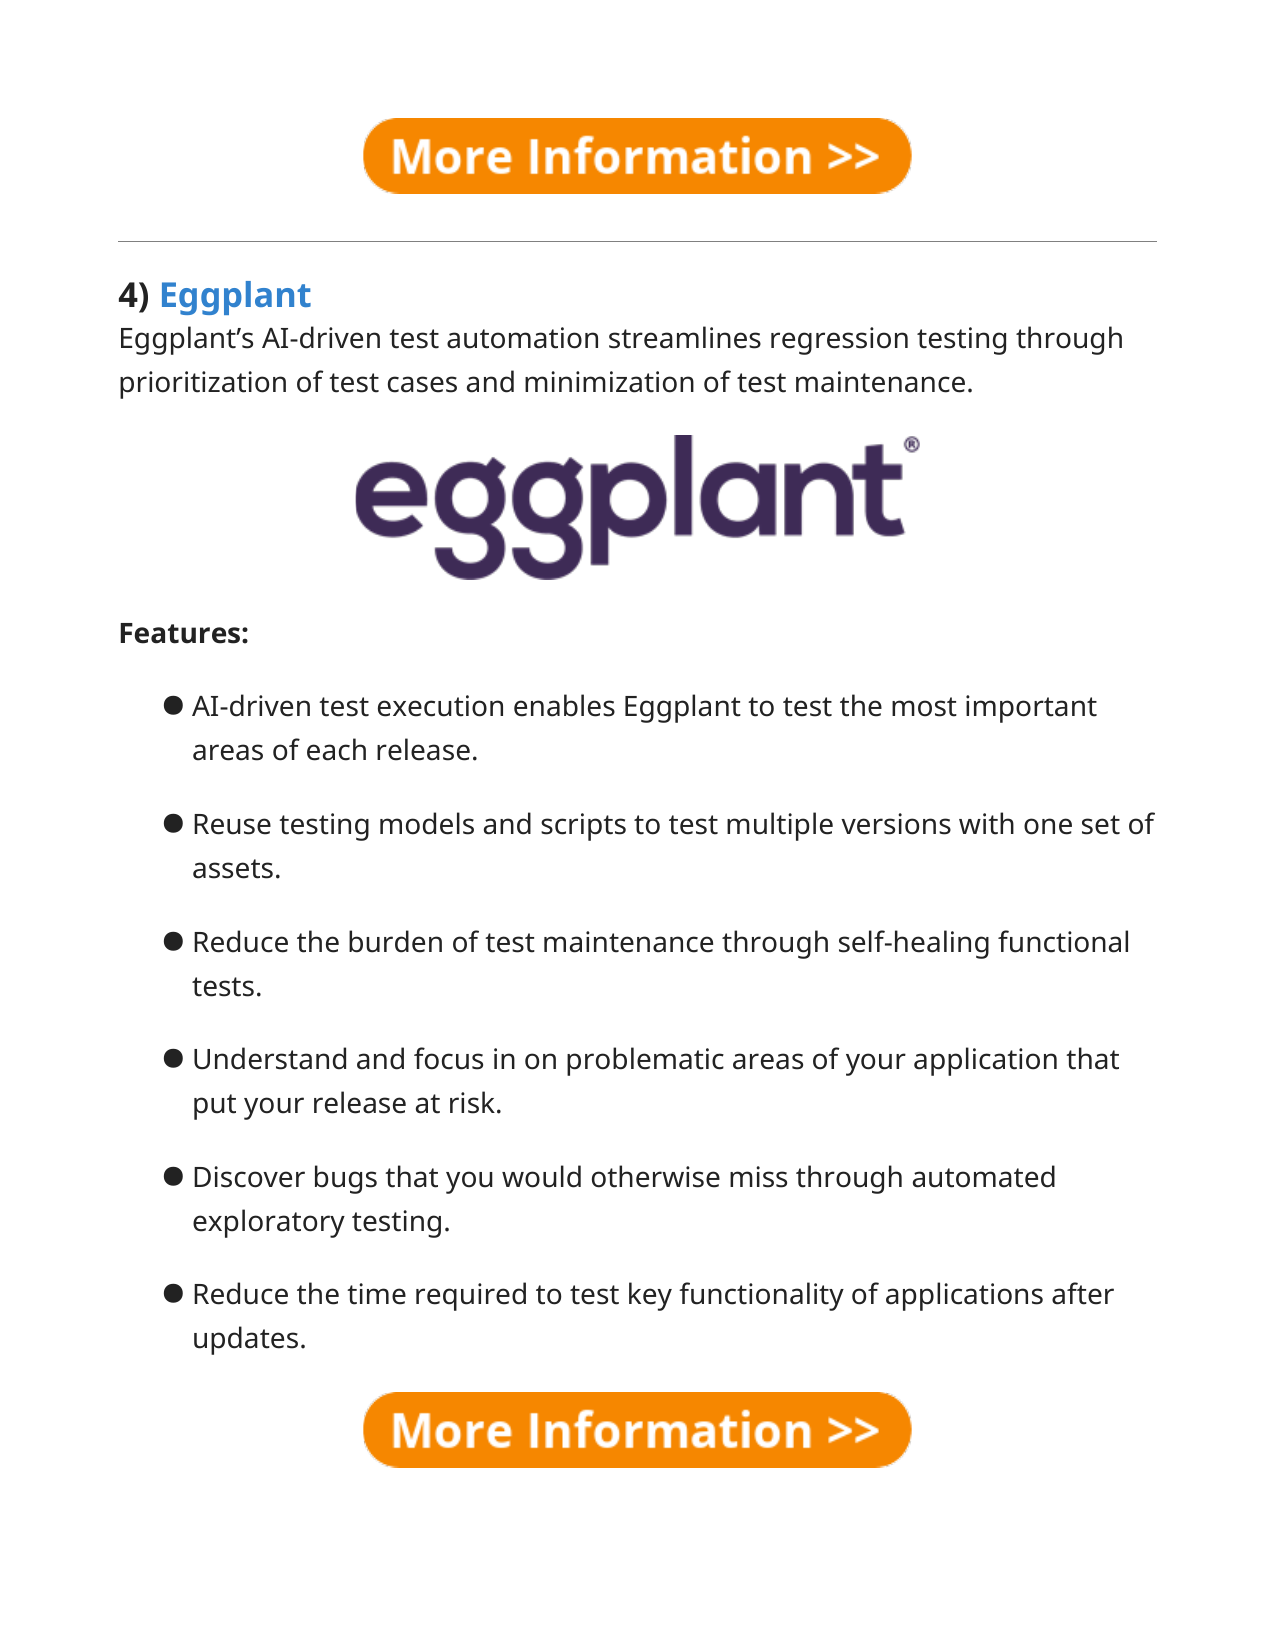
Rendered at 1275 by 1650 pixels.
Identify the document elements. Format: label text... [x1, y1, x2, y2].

text Features: [118, 613, 1157, 651]
list AI-driven test execution enables Eggplant to test the most important areas of each release. [162, 687, 1157, 769]
list Reuse testing models and scripts to test multiple versions with one set of assets. [162, 804, 1157, 887]
text Eggplant’s AI-driven test automation streamlines regression testing through prioritization of test cases and minimization of test maintenance. [118, 318, 1157, 400]
picture [355, 435, 920, 580]
list Understand and focus in on problematic areas of your application that put your release at risk. [162, 1039, 1157, 1122]
picture [363, 118, 912, 194]
list Discover bugs that you would otherwise miss through automated exploratory testing. [162, 1157, 1157, 1239]
list Reduce the time required to test key functionality of applications after updates. [162, 1275, 1157, 1357]
list Reduce the burden of test maintenance through self-healing functional tests. [162, 922, 1157, 1004]
subtitle 4) Eggplant [118, 271, 1157, 318]
picture [363, 1392, 912, 1468]
